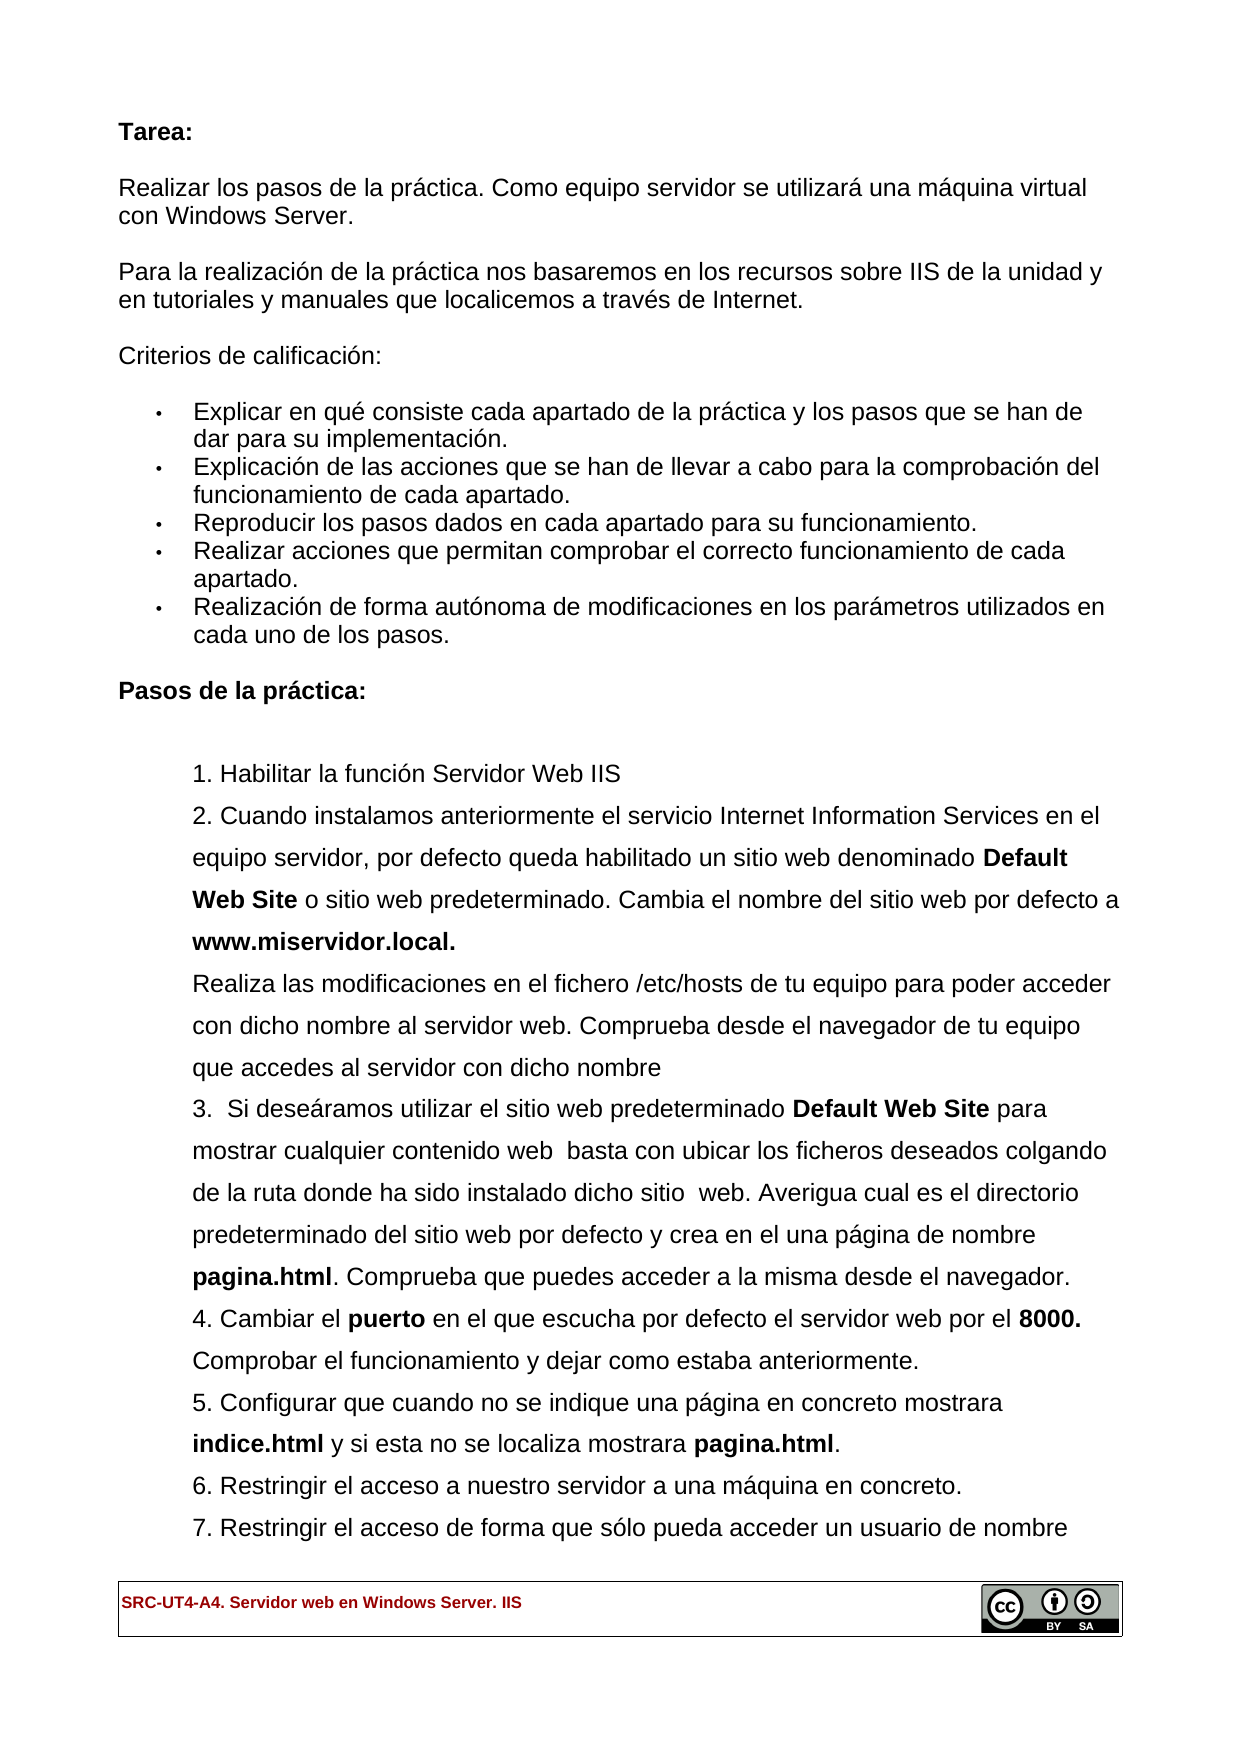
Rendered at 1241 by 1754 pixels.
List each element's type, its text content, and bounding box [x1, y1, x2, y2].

text Tarea: [118, 118, 1122, 146]
text 6. Restringir el acceso a nuestro servidor a una máquina en concreto. [192, 1472, 1122, 1500]
picture [981, 1584, 1119, 1633]
text 1. Habilitar la función Servidor Web IIS [192, 760, 1122, 788]
text 3. Si deseáramos utilizar el sitio web predeterminado Default Web Site para mostrar cualquier contenido web basta con ubicar los ficheros deseados colgando de la ruta donde ha sido instalado dicho sitio web. Averigua cual es el directorio predeterminado del sitio web por defecto y crea en el una página de nombre pagina.html. Comprueba que puedes acceder a la misma desde el navegador. [192, 1095, 1122, 1291]
list Explicación de las acciones que se han de llevar a cabo para la comprobación del funcionamiento de cada apartado. [156, 453, 1122, 509]
text 7. Restringir el acceso de forma que sólo pueda acceder un usuario de nombre [192, 1514, 1122, 1542]
text Realizar los pasos de la práctica. Como equipo servidor se utilizará una máquina virtual con Windows Server. [118, 174, 1122, 230]
text Criterios de calificación: [118, 341, 1122, 369]
text 4. Cambiar el puerto en el que escucha por defecto el servidor web por el 8000. Comprobar el funcionamiento y dejar como estaba anteriormente. [192, 1304, 1122, 1374]
text Realiza las modificaciones en el fichero /etc/hosts de tu equipo para poder acceder con dicho nombre al servidor web. Comprueba desde el navegador de tu equipo que accedes al servidor con dicho nombre [192, 969, 1122, 1081]
list Realización de forma autónoma de modificaciones en los parámetros utilizados en cada uno de los pasos. [156, 593, 1122, 648]
text 5. Configurar que cuando no se indique una página en concreto mostrara indice.html y si esta no se localiza mostrara pagina.html. [192, 1388, 1122, 1458]
list Realizar acciones que permitan comprobar el correcto funcionamiento de cada apartado. [156, 537, 1122, 593]
text Pasos de la práctica: [118, 676, 1122, 704]
list Reproducir los pasos dados en cada apartado para su funcionamiento. [156, 509, 1122, 537]
text 2. Cuando instalamos anteriormente el servicio Internet Information Services en el equipo servidor, por defecto queda habilitado un sitio web denominado Default Web Site o sitio web predeterminado. Cambia el nombre del sitio web por defecto a www.miservidor.local. [192, 802, 1122, 956]
text Para la realización de la práctica nos basaremos en los recursos sobre IIS de la unidad y en tutoriales y manuales que localicemos a través de Internet. [118, 258, 1122, 313]
list Explicar en qué consiste cada apartado de la práctica y los pasos que se han de dar para su implementación. [156, 397, 1122, 453]
